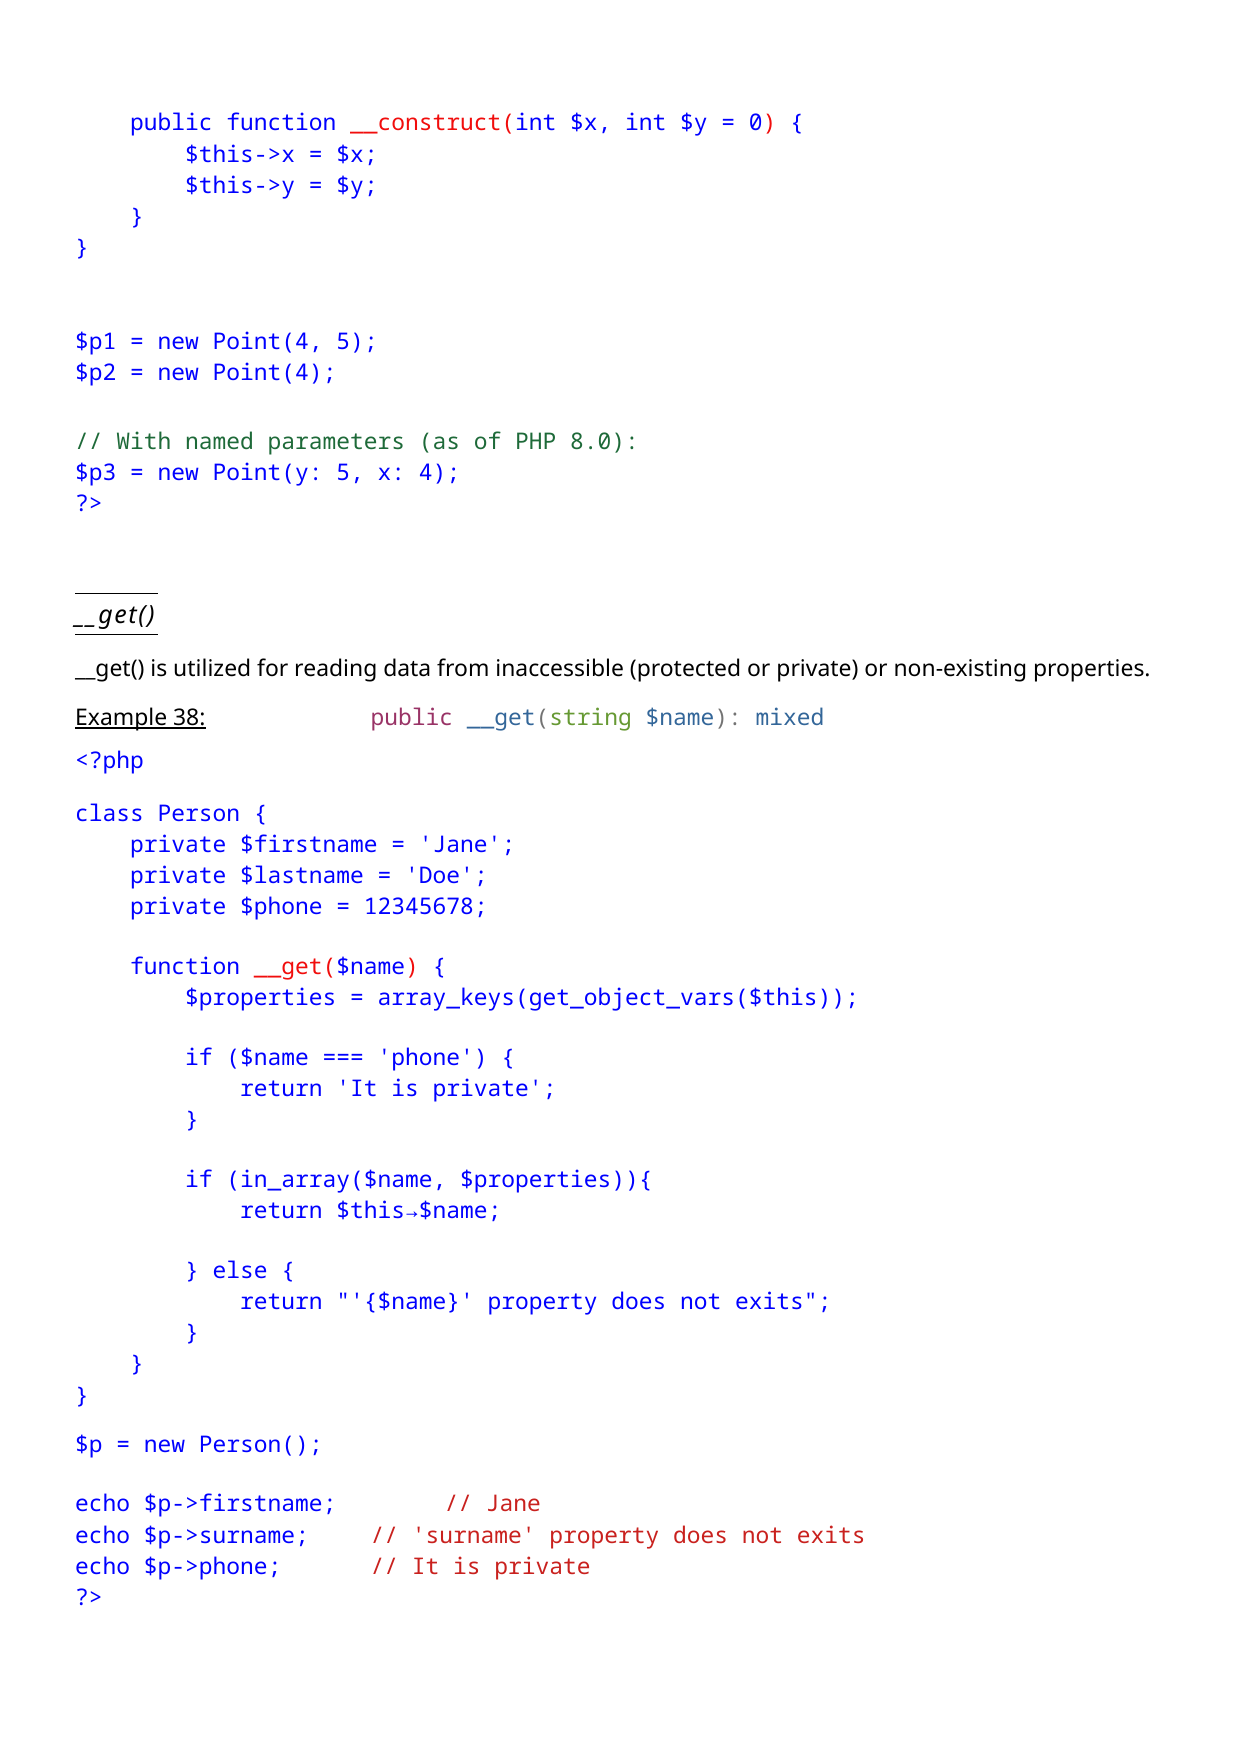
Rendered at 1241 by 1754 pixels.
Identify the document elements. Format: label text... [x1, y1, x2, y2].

text echo $p->surname; // 'surname' property does not exits [75, 1519, 1166, 1550]
text class Person { [75, 796, 1166, 828]
text } [75, 1103, 1166, 1134]
text echo $p->firstname; // Jane [75, 1487, 1166, 1519]
text } else { [75, 1253, 1166, 1285]
text $properties = array_keys(get_object_vars($this)); [75, 981, 1166, 1012]
text __get() [75, 593, 1166, 634]
text function __get($name) { [75, 950, 1166, 981]
text ?> [75, 1581, 1166, 1612]
text private $firstname = 'Jane'; [75, 828, 1166, 859]
text public function __construct(int $x, int $y = 0) { $this->x = $x; $this->y = $y; } } $p1 = new Point(4, 5); $p2 = new Point(4); [75, 75, 1166, 387]
text } [75, 1378, 1166, 1410]
text } [75, 1347, 1166, 1378]
text $p = new Person(); [75, 1428, 1166, 1459]
text if ($name === 'phone') { [75, 1041, 1166, 1072]
text return 'It is private'; [75, 1072, 1166, 1103]
text echo $p->phone; // It is private [75, 1550, 1166, 1581]
text return "'{$name}' property does not exits"; [75, 1285, 1166, 1316]
text Example 38: public __get(string $name): mixed [75, 701, 1166, 732]
text return $this→$name; [75, 1194, 1166, 1225]
text } [75, 1316, 1166, 1347]
text // With named parameters (as of PHP 8.0): $p3 = new Point(y: 5, x: 4); ?> [75, 393, 1166, 518]
text __get() is utilized for reading data from inaccessible (protected or private) or non-existing properties. [75, 652, 1166, 683]
text private $lastname = 'Doe'; [75, 859, 1166, 890]
text if (in_array($name, $properties)){ [75, 1163, 1166, 1194]
text <?php [75, 744, 1166, 775]
text private $phone = 12345678; [75, 890, 1166, 921]
